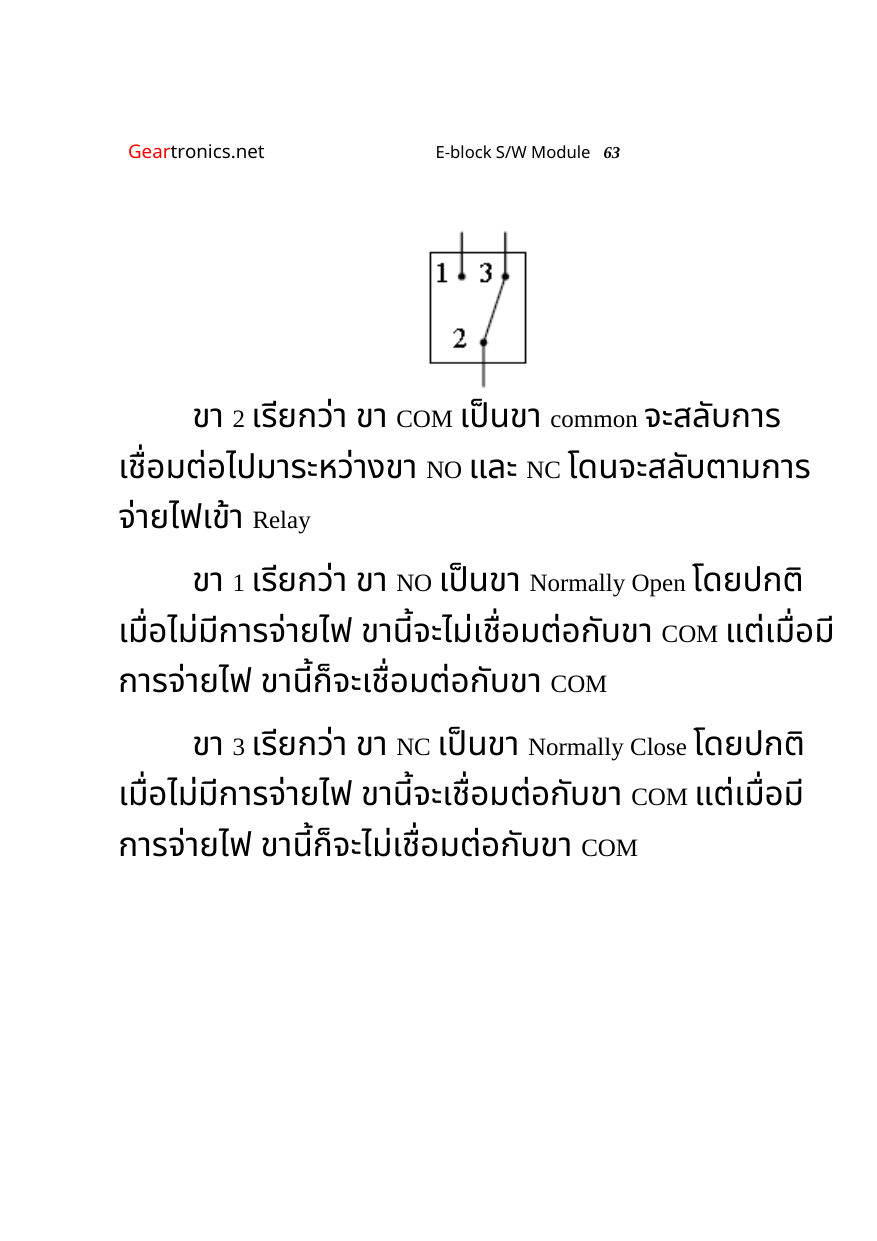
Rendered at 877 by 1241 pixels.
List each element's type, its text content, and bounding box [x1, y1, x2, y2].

text ขา 2 เรียกว่า ขา COM เป็นขา common จะสลับการเชื่อมต่อไปมาระหว่างขา NO และ NC โดนจะสลับตามการจ่ายไฟเข้า Relay [118, 199, 837, 544]
text ขา 3 เรียกว่า ขา NC เป็นขา Normally Close โดยปกติเมื่อไม่มีการจ่ายไฟ ขานี้จะเชื่อมต่อกับขา COM แต่เมื่อมีการจ่ายไฟ ขานี้ก็จะไม่เชื่อมต่อกับขา COM [118, 720, 837, 871]
text ขา 1 เรียกว่า ขา NO เป็นขา Normally Open โดยปกติเมื่อไม่มีการจ่ายไฟ ขานี้จะไม่เชื่อมต่อกับขา COM แต่เมื่อมีการจ่ายไฟ ขานี้ก็จะเชื่อมต่อกับขา COM [118, 556, 837, 707]
